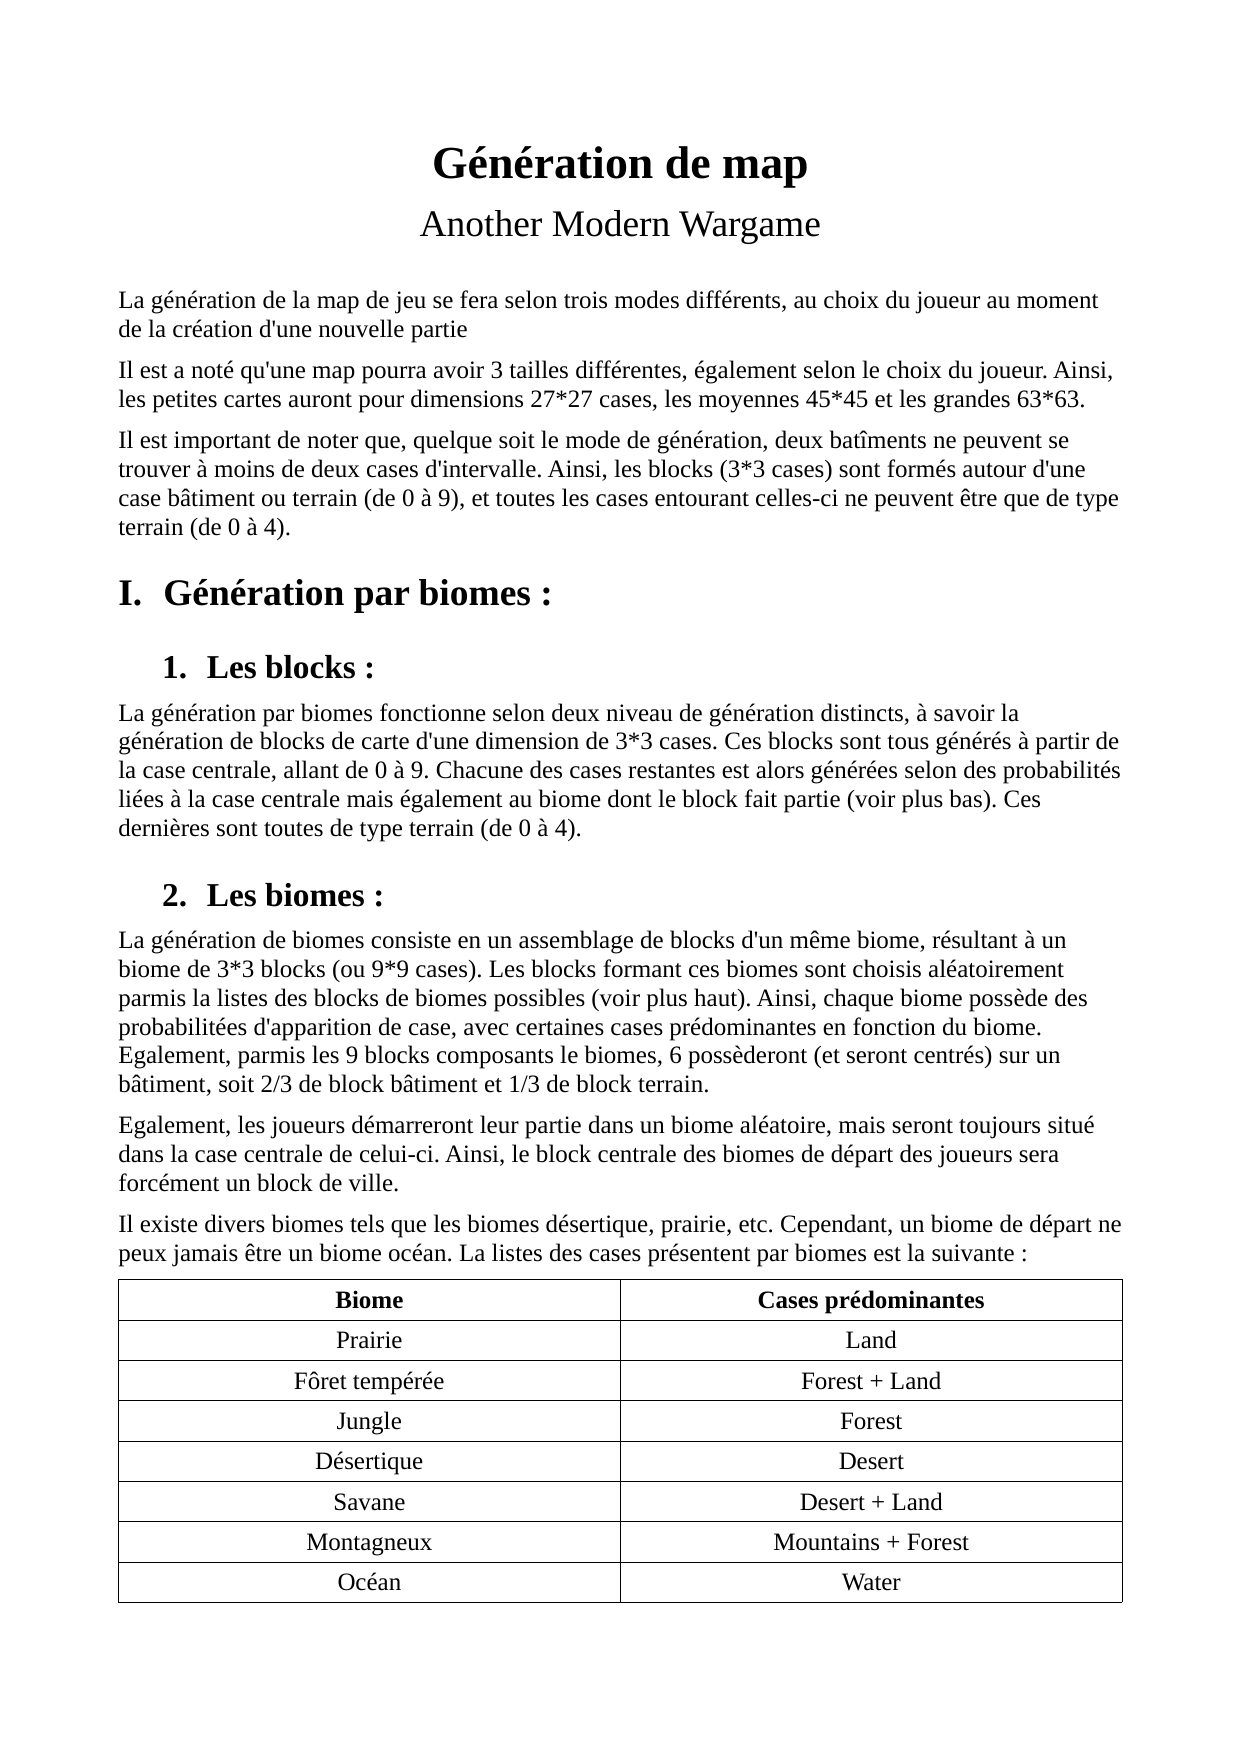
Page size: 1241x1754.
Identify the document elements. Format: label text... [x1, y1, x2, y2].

table_header Cases prédominantes [621, 1280, 1122, 1320]
text Egalement, les joueurs démarreront leur partie dans un biome aléatoire, mais seront toujours situé dans la case centrale de celui-ci. Ainsi, le block centrale des biomes de départ des joueurs sera forcément un block de ville. [118, 1111, 1122, 1197]
table_cell Desert [621, 1442, 1122, 1481]
subtitle Génération par biomes : [118, 571, 1122, 614]
table_cell Prairie [119, 1321, 620, 1360]
subtitle Les biomes : [162, 875, 1122, 913]
table_cell Land [621, 1321, 1122, 1360]
text La génération de la map de jeu se fera selon trois modes différents, au choix du joueur au moment de la création d'une nouvelle partie [118, 285, 1122, 343]
table_cell Water [621, 1563, 1122, 1602]
table_cell Montagneux [119, 1522, 620, 1562]
table_cell Désertique [119, 1442, 620, 1481]
table_header Biome [119, 1280, 620, 1320]
table_cell Savane [119, 1482, 620, 1521]
subtitle Another Modern Wargame [118, 201, 1122, 244]
table_cell Océan [119, 1563, 620, 1602]
table_cell Mountains + Forest [621, 1522, 1122, 1562]
text Il est important de noter que, quelque soit le mode de génération, deux batîments ne peuvent se trouver à moins de deux cases d'intervalle. Ainsi, les blocks (3*3 cases) sont formés autour d'une case bâtiment ou terrain (de 0 à 9), et toutes les cases entourant celles-ci ne peuvent être que de type terrain (de 0 à 4). [118, 425, 1122, 540]
table_cell Forest + Land [621, 1361, 1122, 1400]
title Génération de map [118, 136, 1122, 188]
table_cell Desert + Land [621, 1482, 1122, 1521]
table_cell Jungle [119, 1401, 620, 1441]
table_cell Forest [621, 1401, 1122, 1441]
table_cell Fôret tempérée [119, 1361, 620, 1400]
text Il est a noté qu'une map pourra avoir 3 tailles différentes, également selon le choix du joueur. Ainsi, les petites cartes auront pour dimensions 27*27 cases, les moyennes 45*45 et les grandes 63*63. [118, 355, 1122, 413]
text La génération de biomes consiste en un assemblage de blocks d'un même biome, résultant à un biome de 3*3 blocks (ou 9*9 cases). Les blocks formant ces biomes sont choisis aléatoirement parmis la listes des blocks de biomes possibles (voir plus haut). Ainsi, chaque biome possède des probabilitées d'apparition de case, avec certaines cases prédominantes en fonction du biome. Egalement, parmis les 9 blocks composants le biomes, 6 possèderont (et seront centrés) sur un bâtiment, soit 2/3 de block bâtiment et 1/3 de block terrain. [118, 926, 1122, 1098]
subtitle Les blocks : [162, 647, 1122, 685]
text La génération par biomes fonctionne selon deux niveau de génération distincts, à savoir la génération de blocks de carte d'une dimension de 3*3 cases. Ces blocks sont tous générés à partir de la case centrale, allant de 0 à 9. Chacune des cases restantes est alors générées selon des probabilités liées à la case centrale mais également au biome dont le block fait partie (voir plus bas). Ces dernières sont toutes de type terrain (de 0 à 4). [118, 698, 1122, 841]
text Il existe divers biomes tels que les biomes désertique, prairie, etc. Cependant, un biome de départ ne peux jamais être un biome océan. La listes des cases présentent par biomes est la suivante : [118, 1209, 1122, 1267]
